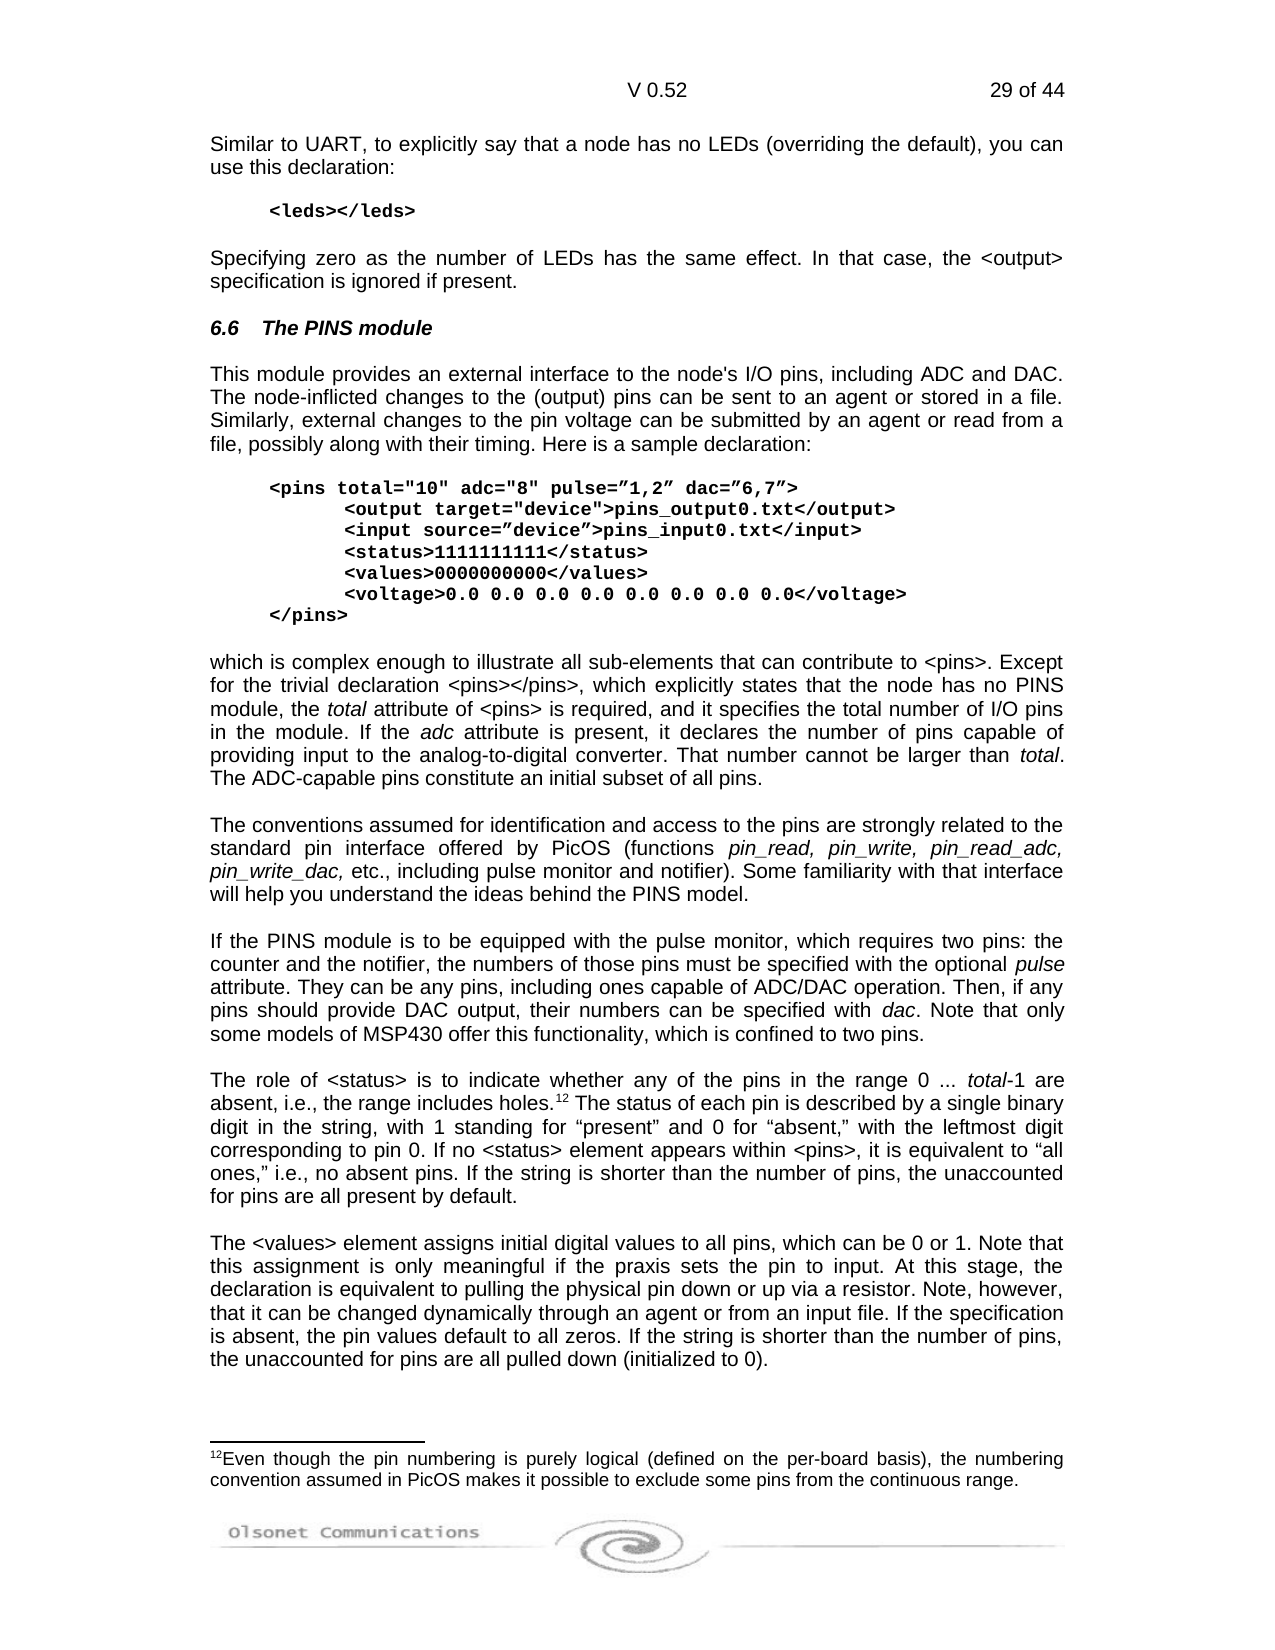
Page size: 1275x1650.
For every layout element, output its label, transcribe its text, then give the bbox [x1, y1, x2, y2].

text This module provides an external interface to the node's I/O pins, including ADC and DAC. The node-inflicted changes to the (output) pins can be sent to an agent or stored in a file. Similarly, external changes to the pin voltage can be submitted by an agent or read from a file, possibly along with their timing. Here is a sample declaration: [210, 362, 1065, 455]
text <pins total="10" adc="8" pulse=”1,2” dac=”6,7”> [269, 479, 1065, 500]
text The <values> element assigns initial digital values to all pins, which can be 0 or 1. Note that this assignment is only meaningful if the praxis sets the pin to input. At this stage, the declaration is equivalent to pulling the physical pin down or up via a resistor. Note, however, that it can be changed dynamically through an agent or from an input file. If the specification is absent, the pin values default to all zeros. If the string is shorter than the number of pins, the unaccounted for pins are all pulled down (initialized to 0). [210, 1231, 1065, 1371]
text <status>1111111111</status> [269, 542, 1065, 564]
text <output target="device">pins_output0.txt</output> [269, 500, 1065, 521]
text The role of <status> is to indicate whether any of the pins in the range 0 ... total-1 are absent, i.e., the range includes holes. The status of each pin is described by a single binary digit in the string, with 1 standing for “present” and 0 for “absent,” with the leftmost digit corresponding to pin 0. If no <status> element appears within <pins>, it is equivalent to “all ones,” i.e., no absent pins. If the string is shorter than the number of pins, the unaccounted for pins are all present by default. [210, 1069, 1065, 1208]
text The conventions assumed for identification and access to the pins are strongly related to the standard pin interface offered by PicOS (functions pin_read, pin_write, pin_read_adc, pin_write_dac, etc., including pulse monitor and notifier). Some familiarity with that interface will help you understand the ideas behind the PINS model. [210, 813, 1065, 906]
text Similar to UART, to explicitly say that a node has no LEDs (overriding the default), you can use this declaration: [210, 132, 1065, 179]
subtitle The PINS module [210, 316, 1065, 339]
text If the PINS module is to be equipped with the pulse monitor, which requires two pins: the counter and the notifier, the numbers of those pins must be specified with the optional pulse attribute. They can be any pins, including ones capable of ADC/DAC operation. Then, if any pins should provide DAC output, their numbers can be specified with dac. Note that only some models of MSP430 offer this functionality, which is confined to two pins. [210, 929, 1065, 1046]
text <leds></leds> [269, 202, 1065, 223]
text Even though the pin numbering is purely logical (defined on the per-board basis), the numbering convention assumed in PicOS makes it possible to exclude some pins from the continuous range. [210, 1448, 1065, 1490]
text <values>0000000000</values> [269, 564, 1065, 585]
text which is complex enough to illustrate all sub-elements that can contribute to <pins>. Except for the trivial declaration <pins></pins>, which explicitly states that the node has no PINS module, the total attribute of <pins> is required, and it specifies the total number of I/O pins in the module. If the adc attribute is present, it declares the number of pins capable of providing input to the analog-to-digital converter. That number cannot be larger than total. The ADC-capable pins constitute an initial subset of all pins. [210, 651, 1065, 790]
text Specifying zero as the number of LEDs has the same effect. In that case, the <output> specification is ignored if present. [210, 246, 1065, 293]
text </pins> [269, 606, 1065, 627]
text <voltage>0.0 0.0 0.0 0.0 0.0 0.0 0.0 0.0</voltage> [269, 585, 1065, 606]
picture [210, 1504, 1065, 1596]
text <input source=”device”>pins_input0.txt</input> [269, 521, 1065, 542]
